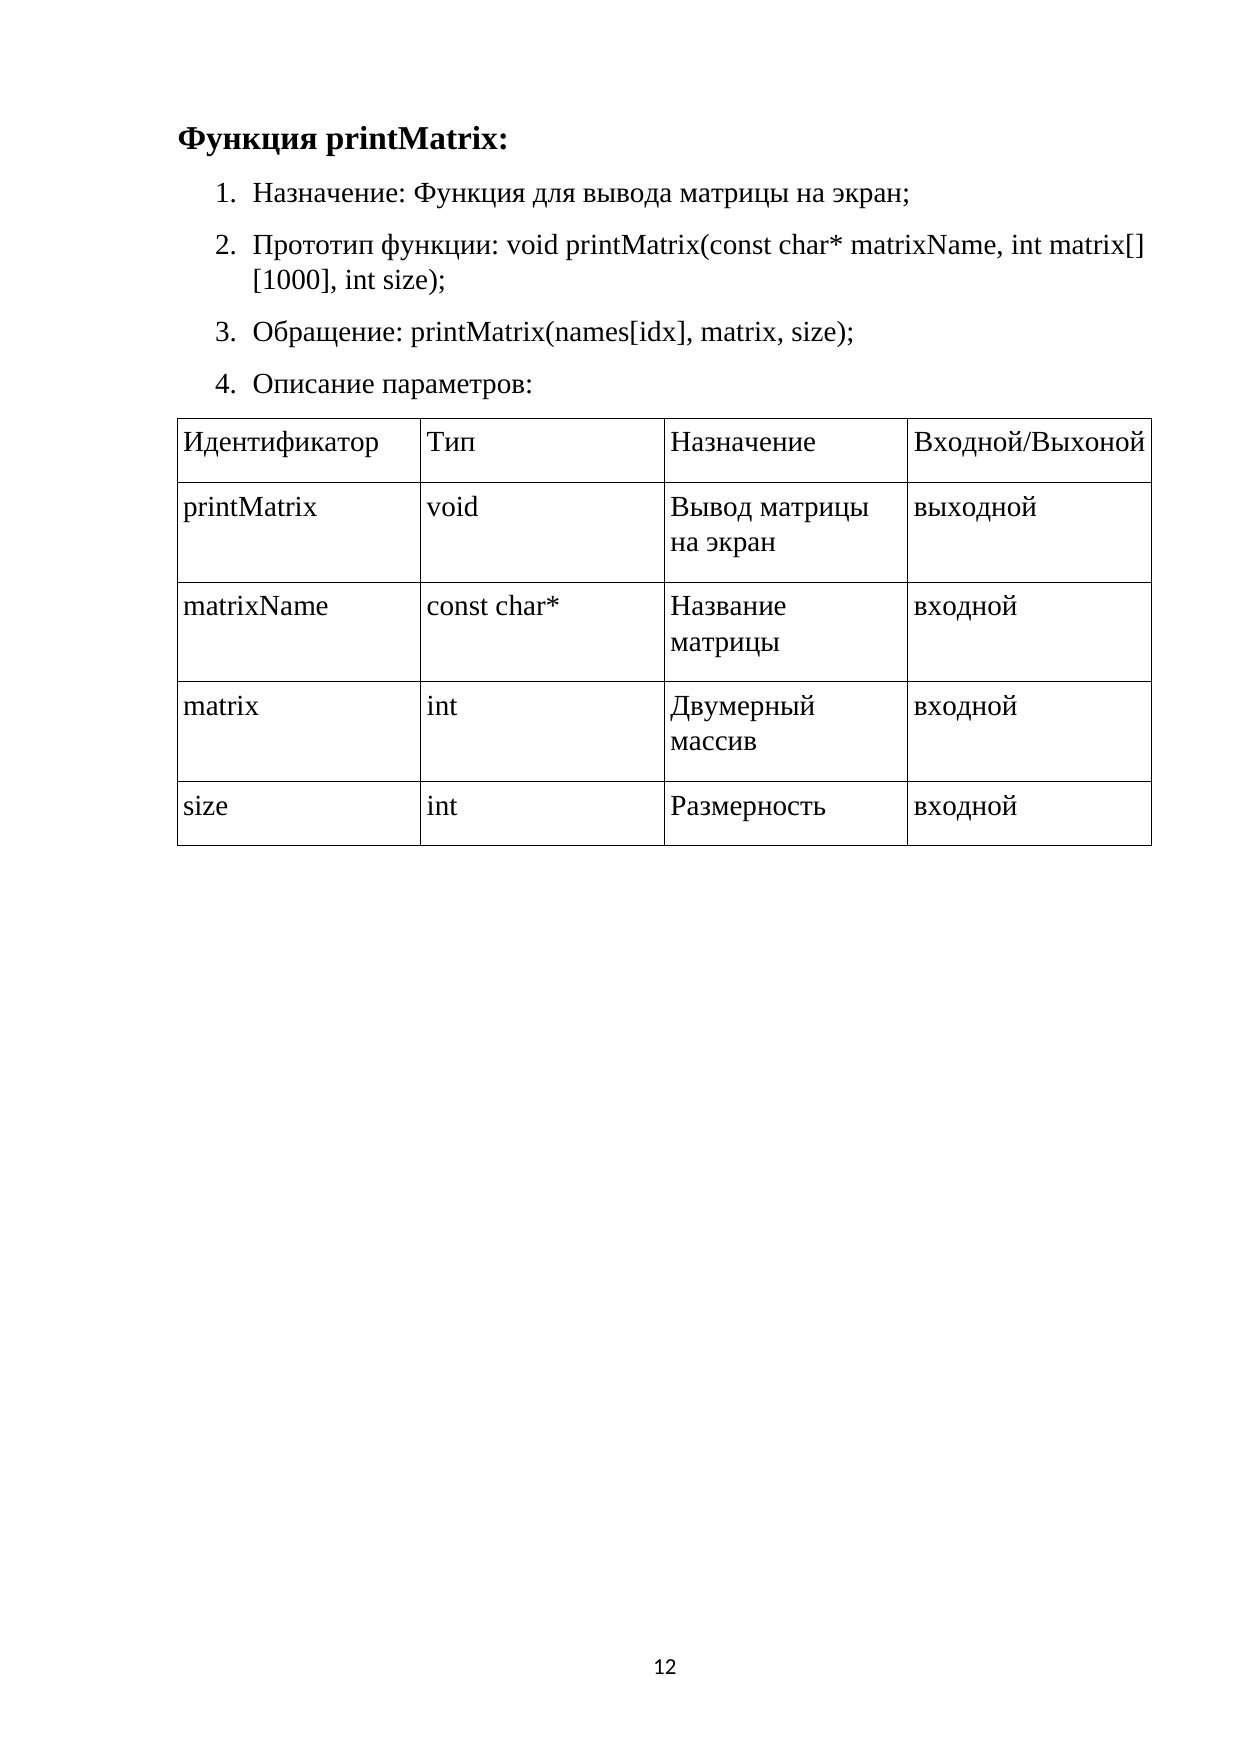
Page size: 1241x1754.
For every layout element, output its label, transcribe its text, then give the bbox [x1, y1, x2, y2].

table_cell Вывод матрицы на экран [665, 483, 907, 582]
table_cell size [178, 782, 420, 845]
table_cell Название матрицы [665, 583, 907, 681]
list Прототип функции: void printMatrix(const char* matrixName, int matrix[][1000], int size); [215, 227, 1152, 296]
table_header Тип [421, 419, 664, 482]
table_cell printMatrix [178, 483, 420, 582]
table_cell Размерность [665, 782, 907, 845]
table_header Идентификатор [178, 419, 420, 482]
table_cell const char* [421, 583, 664, 681]
table_cell входной [908, 782, 1151, 845]
table_cell int [421, 682, 664, 781]
table_header Входной/Выхоной [908, 419, 1151, 482]
table_cell входной [908, 682, 1151, 781]
list Обращение: printMatrix(names[idx], matrix, size); [215, 314, 1152, 347]
table_cell int [421, 782, 664, 845]
table_cell matrixName [178, 583, 420, 681]
table_cell входной [908, 583, 1151, 681]
table_cell Двумерный массив [665, 682, 907, 781]
text Функция printMatrix: [177, 118, 1152, 156]
list Описание параметров: [215, 366, 1152, 399]
table_cell void [421, 483, 664, 582]
list Назначение: Функция для вывода матрицы на экран; [215, 175, 1152, 208]
table_cell matrix [178, 682, 420, 781]
table_cell выходной [908, 483, 1151, 582]
table_header Назначение [665, 419, 907, 482]
